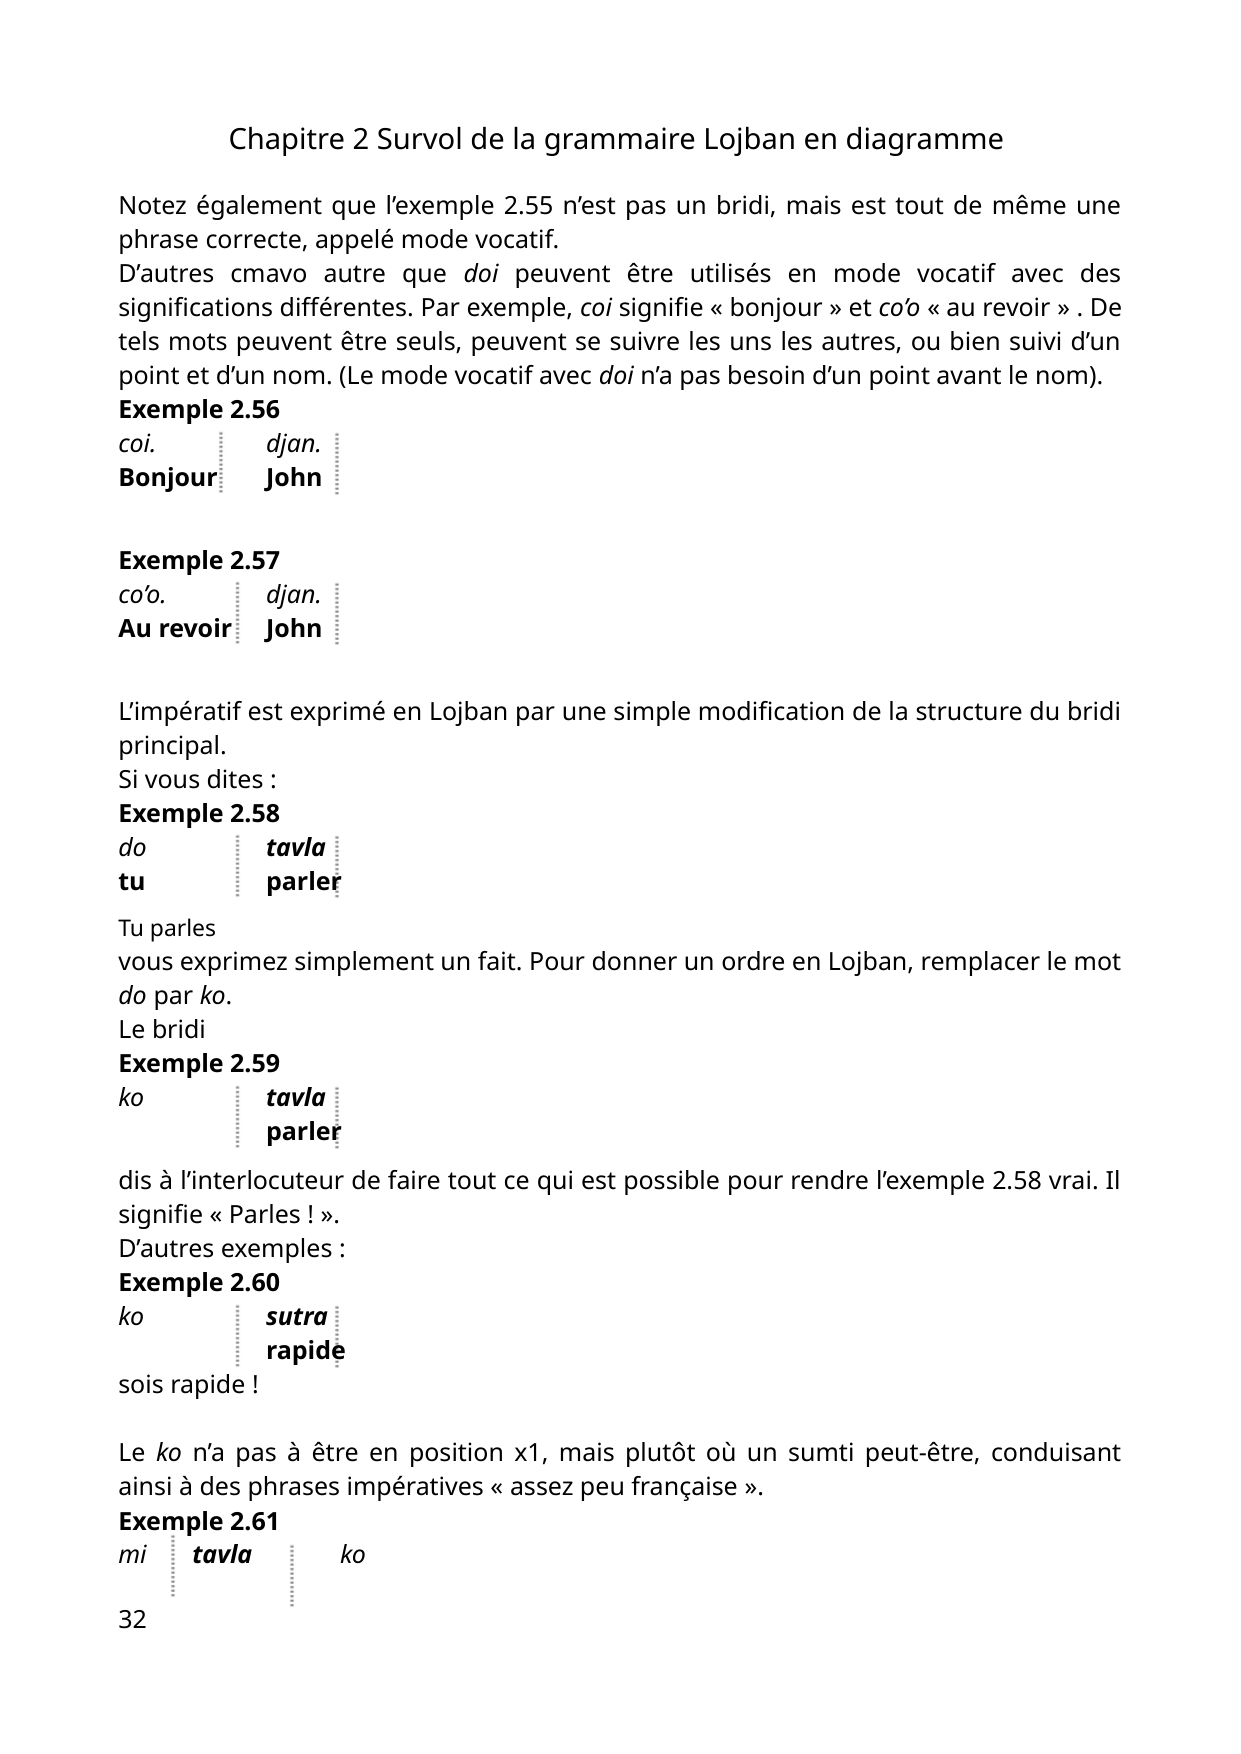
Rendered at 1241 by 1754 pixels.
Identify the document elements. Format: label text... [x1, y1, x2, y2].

text John [247, 611, 329, 645]
picture [165, 1530, 183, 1601]
text rapide [118, 1333, 230, 1367]
picture [329, 1081, 347, 1153]
text D’autres cmavo autre que doi peuvent être utilisés en mode vocatif avec des significations différentes. Par exemple, coi signifie « bonjour » et co’o « au revoir » . De tels mots peuvent être seuls, peuvent se suivre les uns les autres, ou bien suivi d’un point et d’un nom. (Le mode vocatif avec doi n’a pas besoin d’un point avant le nom). [118, 255, 1122, 392]
text Exemple 2.59 [118, 1046, 1122, 1080]
text tu parler [247, 864, 329, 898]
text rapide [347, 1333, 1122, 1367]
text Notez également que l’exemple 2.55 n’est pas un bridi, mais est tout de même une phrase correcte, appelé mode vocatif. [118, 187, 1122, 255]
text ko [118, 1299, 230, 1333]
picture [329, 1300, 347, 1372]
picture [230, 577, 247, 648]
picture [329, 578, 347, 649]
text Le bridi [118, 1012, 1122, 1046]
text parler [347, 1114, 1122, 1148]
text Le ko n’a pas à être en position x1, mais plutôt où un sumti peut-être, conduisant ainsi à des phrases impératives « assez peu française ». [118, 1435, 1122, 1503]
text djan. [231, 426, 1122, 460]
text vous exprimez simplement un fait. Pour donner un ordre en Lojban, remplacer le mot do par ko. [118, 943, 1122, 1012]
text L’impératif est exprimé en Lojban par une simple modification de la structure du bridi principal. Si vous dites : [118, 693, 1122, 796]
text tavla [247, 1080, 1122, 1114]
text mi [118, 1537, 165, 1571]
text [347, 611, 1122, 645]
text sois rapide ! [118, 1367, 1122, 1401]
text tu parler [347, 864, 1122, 898]
text Bonjour John [118, 460, 213, 494]
picture [230, 1299, 247, 1371]
text D’autres exemples : [118, 1231, 1122, 1265]
text djan. [247, 577, 1122, 611]
text rapide [247, 1333, 329, 1367]
text coi. [118, 426, 213, 460]
text tavla ko [183, 1537, 1122, 1571]
text dis à l’interlocuteur de faire tout ce qui est possible pour rendre l’exemple 2.58 vrai. Il signifie « Parles ! ». [118, 1162, 1122, 1231]
text sutra [247, 1299, 1122, 1333]
text do tavla [118, 829, 1122, 864]
text Exemple 2.58 [118, 796, 1122, 829]
text Tu parles [118, 912, 1122, 943]
picture [230, 1080, 247, 1152]
text Exemple 2.56 [118, 392, 1122, 426]
picture [329, 427, 347, 499]
text co’o. [118, 577, 230, 611]
picture [329, 831, 347, 902]
text parler [247, 1114, 329, 1148]
text Exemple 2.61 [118, 1503, 1122, 1537]
text Exemple 2.57 [118, 542, 1122, 577]
text Bonjour John [347, 460, 1122, 494]
text Exemple 2.60 [118, 1265, 1122, 1299]
text tu parler [118, 864, 230, 898]
picture [284, 1539, 302, 1611]
text parler [118, 1114, 230, 1148]
picture [213, 426, 231, 497]
text Au revoir [118, 611, 230, 645]
picture [230, 830, 247, 901]
text ko [118, 1080, 230, 1114]
text Bonjour John [231, 460, 329, 494]
